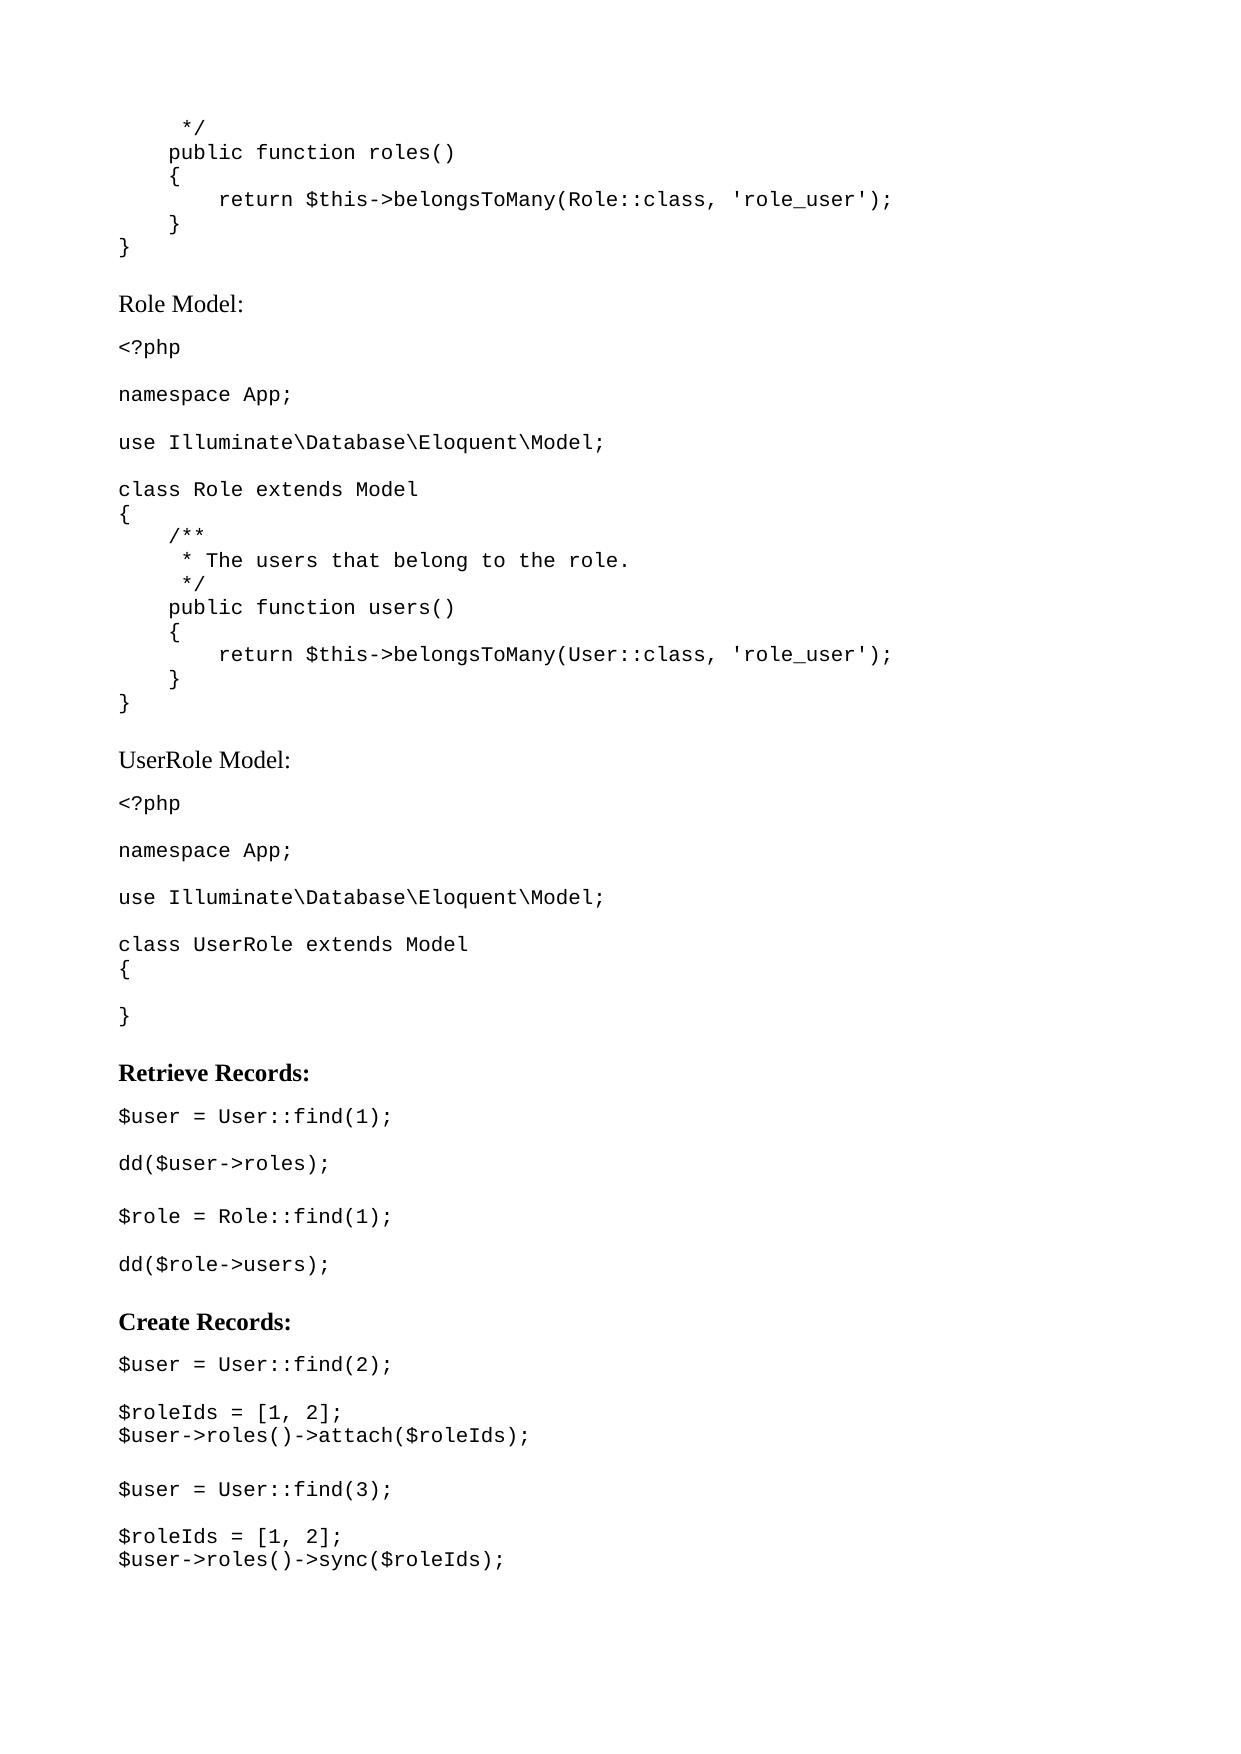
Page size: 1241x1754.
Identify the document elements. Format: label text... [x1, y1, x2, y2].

text } [118, 213, 1122, 236]
text $user->roles()->sync($roleIds); [118, 1549, 1122, 1573]
text $user = User::find(3); [118, 1478, 1122, 1502]
text <?php [118, 337, 1122, 361]
text } [118, 1005, 1122, 1029]
text namespace App; [118, 384, 1122, 408]
text { [118, 165, 1122, 189]
text } [118, 692, 1122, 715]
text Create Records: [118, 1307, 1122, 1336]
text Role Model: [118, 289, 1122, 318]
text $roleIds = [1, 2]; [118, 1402, 1122, 1425]
text $roleIds = [1, 2]; [118, 1526, 1122, 1549]
text dd($role->users); [118, 1254, 1122, 1277]
text { [118, 958, 1122, 982]
text dd($user->roles); [118, 1153, 1122, 1177]
text Retrieve Records: [118, 1058, 1122, 1087]
text class Role extends Model [118, 479, 1122, 503]
text */ [118, 573, 1122, 597]
text { [118, 503, 1122, 526]
text class UserRole extends Model [118, 934, 1122, 958]
text $user = User::find(1); [118, 1106, 1122, 1130]
text public function roles() [118, 142, 1122, 165]
text * The users that belong to the role. [118, 550, 1122, 573]
text return $this->belongsToMany(User::class, 'role_user'); [118, 644, 1122, 668]
text */ [118, 118, 1122, 142]
text { [118, 621, 1122, 644]
text } [118, 668, 1122, 692]
text $user->roles()->attach($roleIds); [118, 1425, 1122, 1449]
text UserRole Model: [118, 745, 1122, 774]
text use Illuminate\Database\Eloquent\Model; [118, 887, 1122, 911]
text use Illuminate\Database\Eloquent\Model; [118, 432, 1122, 455]
text public function users() [118, 597, 1122, 621]
text $role = Role::find(1); [118, 1206, 1122, 1230]
text /** [118, 526, 1122, 550]
text <?php [118, 792, 1122, 816]
text namespace App; [118, 840, 1122, 863]
text $user = User::find(2); [118, 1354, 1122, 1378]
text return $this->belongsToMany(Role::class, 'role_user'); [118, 189, 1122, 213]
text } [118, 236, 1122, 260]
